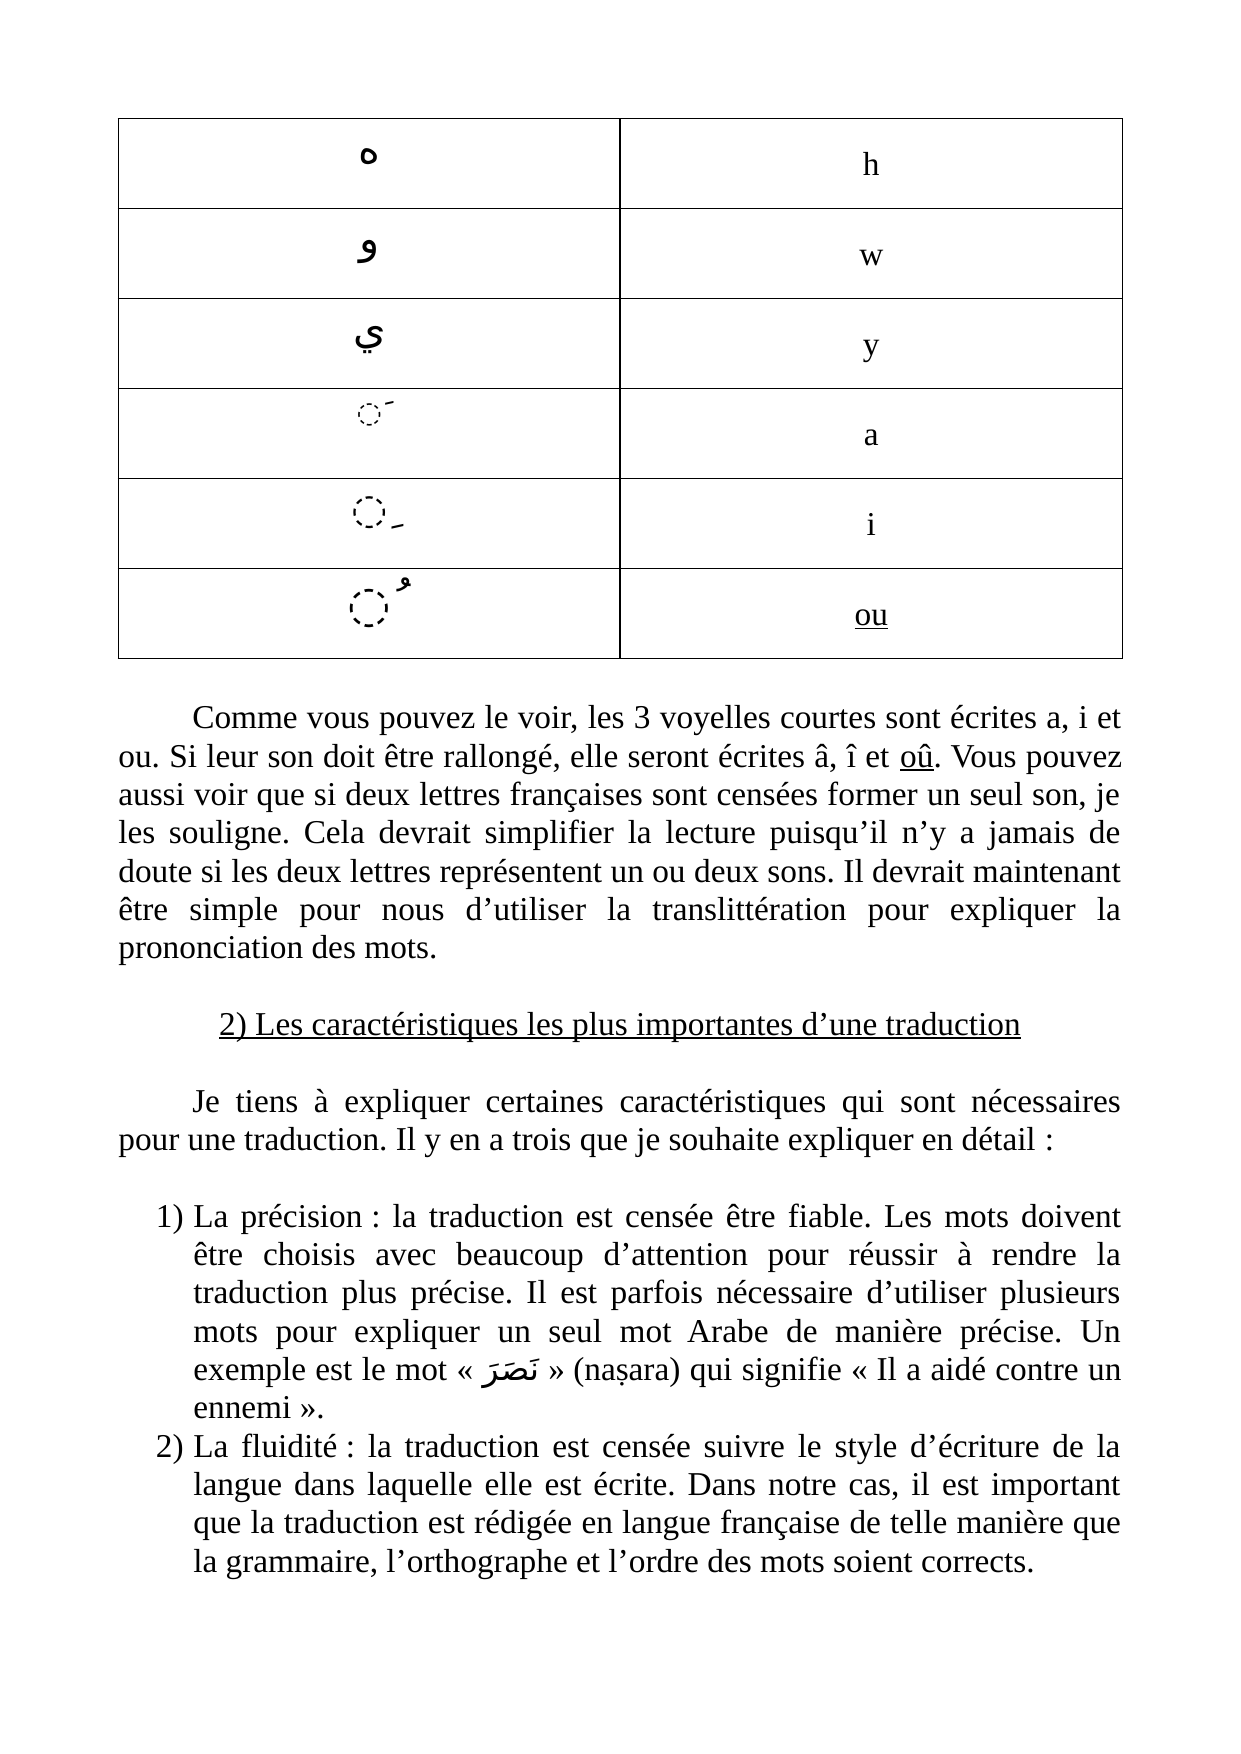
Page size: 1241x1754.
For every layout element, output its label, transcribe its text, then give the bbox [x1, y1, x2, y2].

table_cell َ [119, 389, 619, 478]
table_cell و [119, 209, 619, 298]
table_cell w [621, 209, 1122, 298]
table_cell a [621, 389, 1122, 478]
list La fluidité : la traduction est censée suivre le style d’écriture de la langue dans laquelle elle est écrite. Dans notre cas, il est important que la traduction est rédigée en langue française de telle manière que la grammaire, l’orthographe et l’ordre des mots soient corrects. [156, 1426, 1122, 1579]
table_cell h [621, 119, 1122, 208]
list La précision : la traduction est censée être fiable. Les mots doivent être choisis avec beaucoup d’attention pour réussir à rendre la traduction plus précise. Il est parfois nécessaire d’utiliser plusieurs mots pour expliquer un seul mot Arabe de manière précise. Un exemple est le mot « نَصَرَ » (naṣara) qui signifie « Il a aidé contre un ennemi ». [156, 1196, 1122, 1426]
table_cell ي [119, 299, 619, 388]
table_cell ِ [119, 479, 619, 568]
text 2) Les caractéristiques les plus importantes d’une traduction [118, 1004, 1122, 1042]
table_cell ُ [119, 569, 619, 658]
text Je tiens à expliquer certaines caractéristiques qui sont nécessaires pour une traduction. Il y en a trois que je souhaite expliquer en détail : [118, 1081, 1122, 1157]
table_cell y [621, 299, 1122, 388]
table_cell ou [621, 569, 1122, 658]
table_cell ه [119, 119, 619, 208]
table_cell i [621, 479, 1122, 568]
text Comme vous pouvez le voir, les 3 voyelles courtes sont écrites a, i et ou. Si leur son doit être rallongé, elle seront écrites â, î et oû. Vous pouvez aussi voir que si deux lettres françaises sont censées former un seul son, je les souligne. Cela devrait simplifier la lecture puisqu’il n’y a jamais de doute si les deux lettres représentent un ou deux sons. Il devrait maintenant être simple pour nous d’utiliser la translittération pour expliquer la prononciation des mots. [118, 697, 1122, 966]
